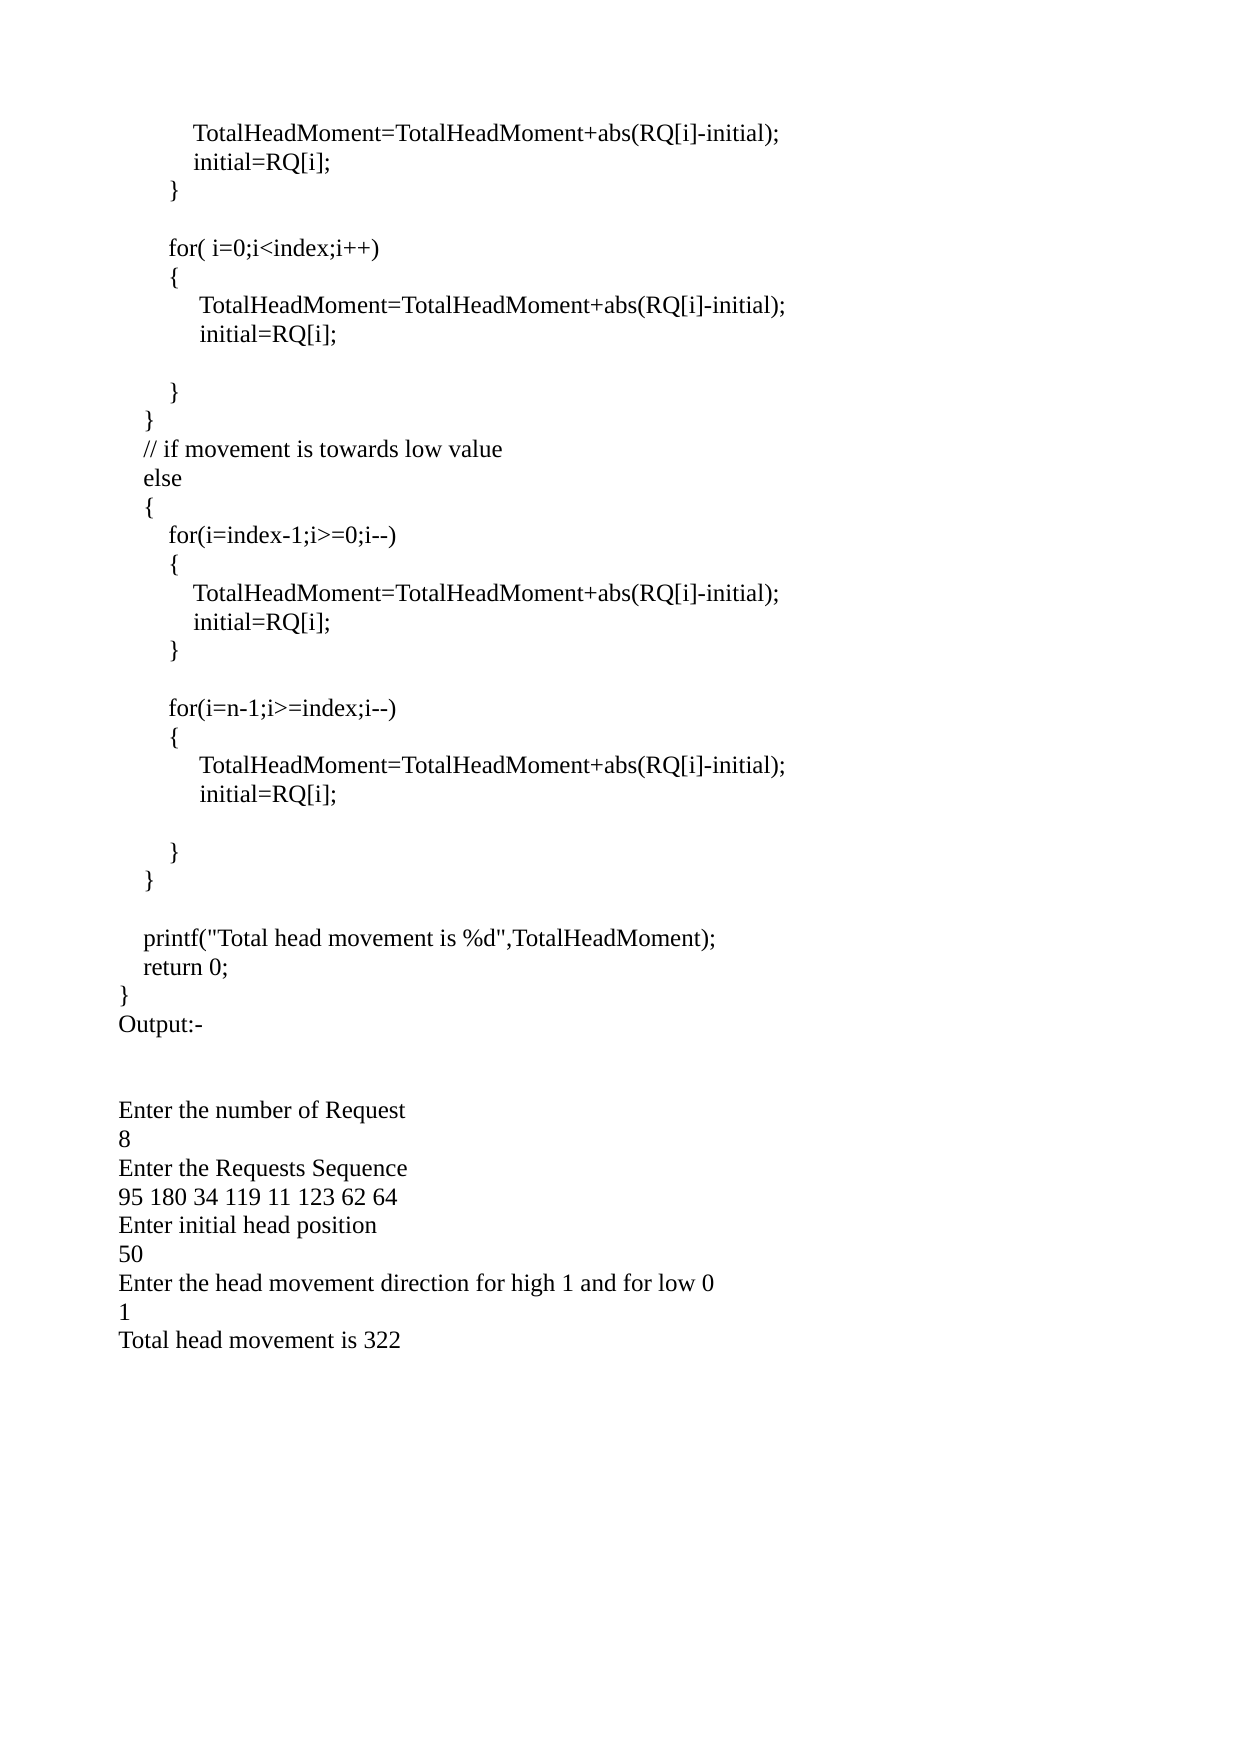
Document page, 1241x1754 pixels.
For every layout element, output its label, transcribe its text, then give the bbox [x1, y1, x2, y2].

text initial=RQ[i]; [118, 147, 1122, 176]
text 8 [118, 1124, 1122, 1153]
text { [118, 492, 1122, 521]
text for(i=index-1;i>=0;i--) [118, 521, 1122, 549]
text 1 [118, 1297, 1122, 1326]
text Enter the Requests Sequence [118, 1153, 1122, 1182]
text Enter the head movement direction for high 1 and for low 0 [118, 1268, 1122, 1297]
text // if movement is towards low value [118, 434, 1122, 463]
text TotalHeadMoment=TotalHeadMoment+abs(RQ[i]-initial); [118, 291, 1122, 319]
text } [118, 377, 1122, 406]
text Total head movement is 322 [118, 1326, 1122, 1354]
text for( i=0;i<index;i++) [118, 233, 1122, 262]
text 95 180 34 119 11 123 62 64 [118, 1182, 1122, 1211]
text } [118, 406, 1122, 434]
text TotalHeadMoment=TotalHeadMoment+abs(RQ[i]-initial); [118, 751, 1122, 779]
text { [118, 262, 1122, 291]
text } [118, 636, 1122, 664]
text } [118, 866, 1122, 894]
text return 0; [118, 952, 1122, 981]
text { [118, 549, 1122, 578]
text 50 [118, 1239, 1122, 1268]
text Enter initial head position [118, 1211, 1122, 1239]
text } [118, 176, 1122, 204]
text } [118, 981, 1122, 1009]
text { [118, 722, 1122, 751]
text Output:- [118, 1009, 1122, 1038]
text TotalHeadMoment=TotalHeadMoment+abs(RQ[i]-initial); [118, 118, 1122, 147]
text for(i=n-1;i>=index;i--) [118, 693, 1122, 722]
text else [118, 463, 1122, 492]
text initial=RQ[i]; [118, 607, 1122, 636]
text } [118, 837, 1122, 866]
text initial=RQ[i]; [118, 319, 1122, 348]
text Enter the number of Request [118, 1096, 1122, 1124]
text printf("Total head movement is %d",TotalHeadMoment); [118, 923, 1122, 952]
text initial=RQ[i]; [118, 779, 1122, 808]
text TotalHeadMoment=TotalHeadMoment+abs(RQ[i]-initial); [118, 578, 1122, 607]
